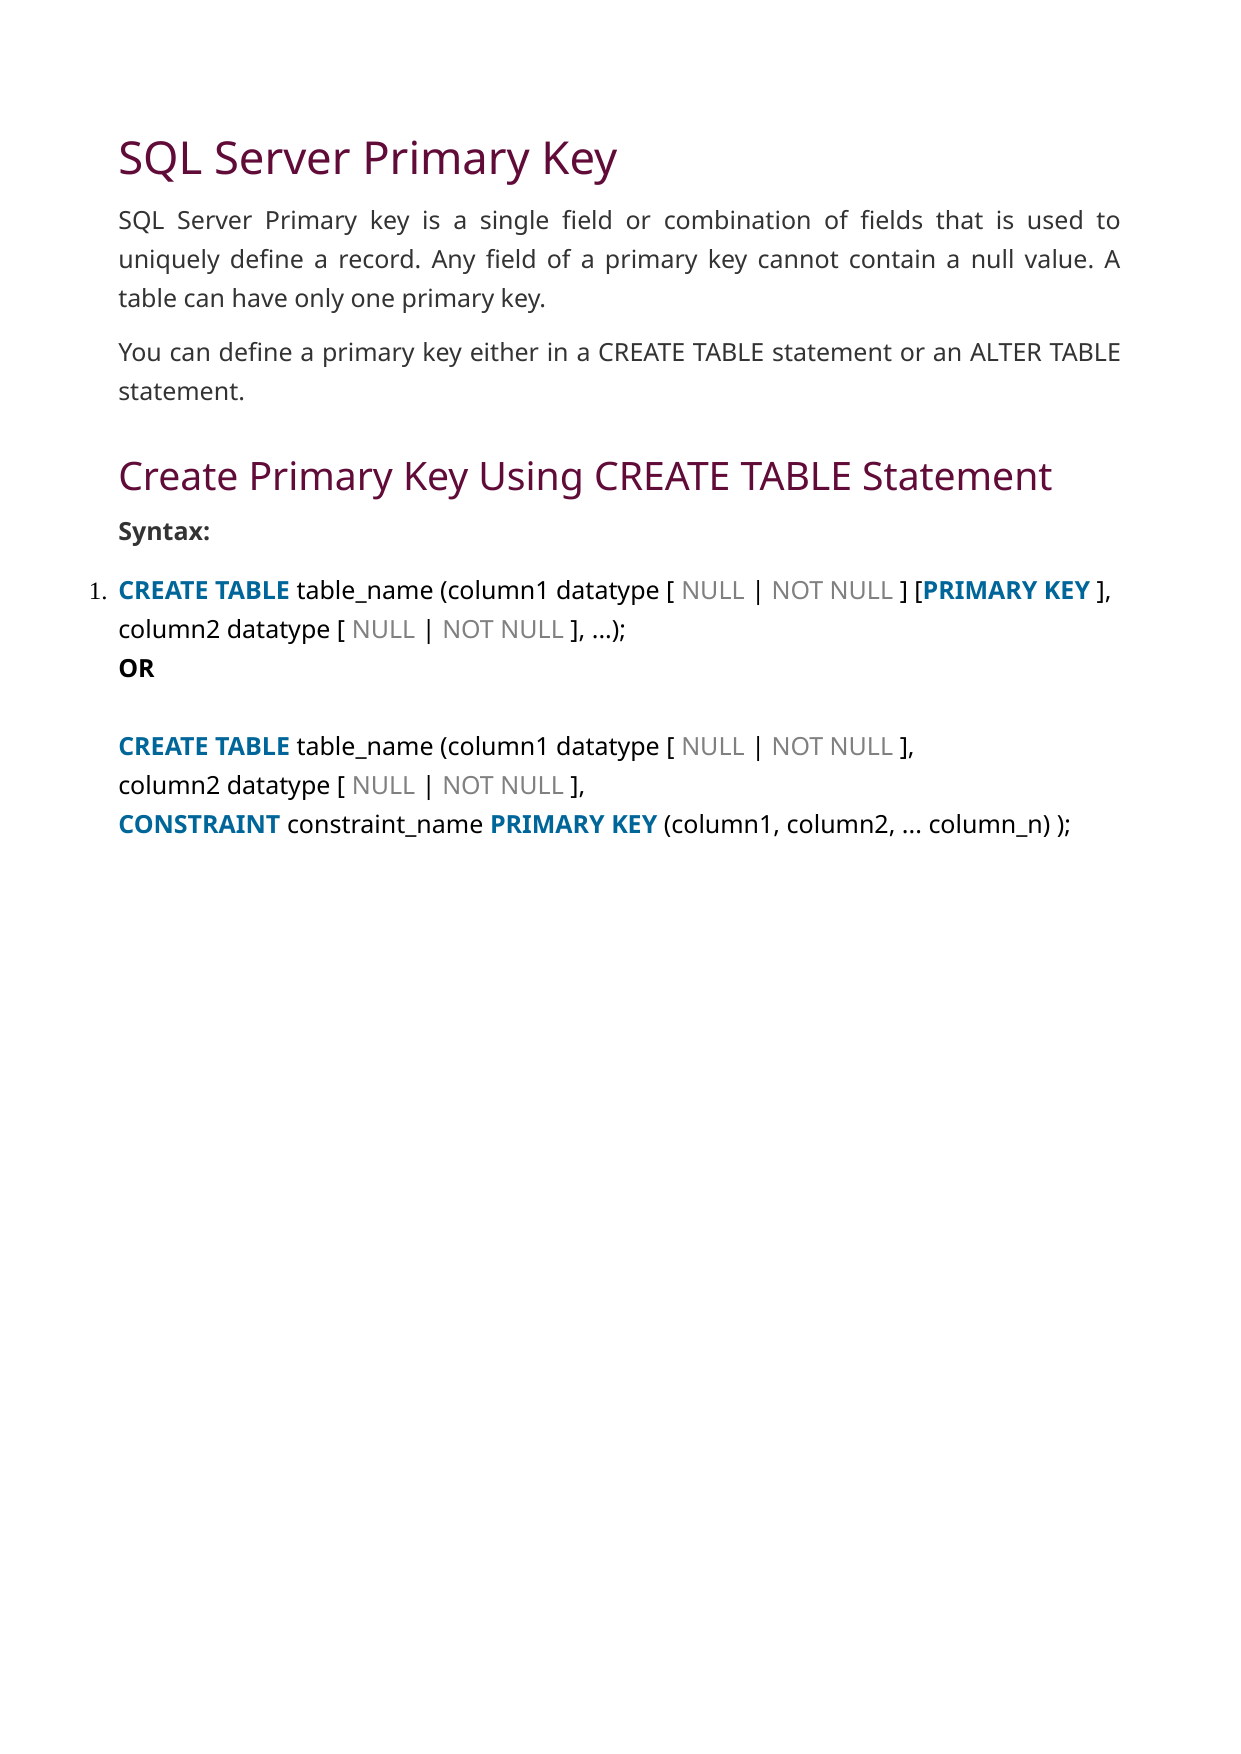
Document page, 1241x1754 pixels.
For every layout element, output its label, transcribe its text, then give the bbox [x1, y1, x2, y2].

subtitle Create Primary Key Using CREATE TABLE Statement [118, 448, 1122, 501]
text Syntax: [118, 514, 1122, 548]
list CREATE TABLE table_name (column1 datatype [ NULL | NOT NULL ] [PRIMARY KEY ], [118, 568, 1122, 607]
text CREATE TABLE table_name (column1 datatype [ NULL | NOT NULL ], [118, 724, 1122, 763]
text You can define a primary key either in a CREATE TABLE statement or an ALTER TABLE statement. [118, 334, 1122, 408]
list column2 datatype [ NULL | NOT NULL ], [118, 763, 1122, 802]
list column2 datatype [ NULL | NOT NULL ], ...); [118, 607, 1122, 646]
text OR [118, 646, 1122, 685]
subtitle SQL Server Primary Key [118, 126, 1122, 188]
text SQL Server Primary key is a single field or combination of fields that is used to uniquely define a record. Any field of a primary key cannot contain a null value. A table can have only one primary key. [118, 202, 1122, 315]
list CONSTRAINT constraint_name PRIMARY KEY (column1, column2, ... column_n) ); [118, 802, 1122, 841]
